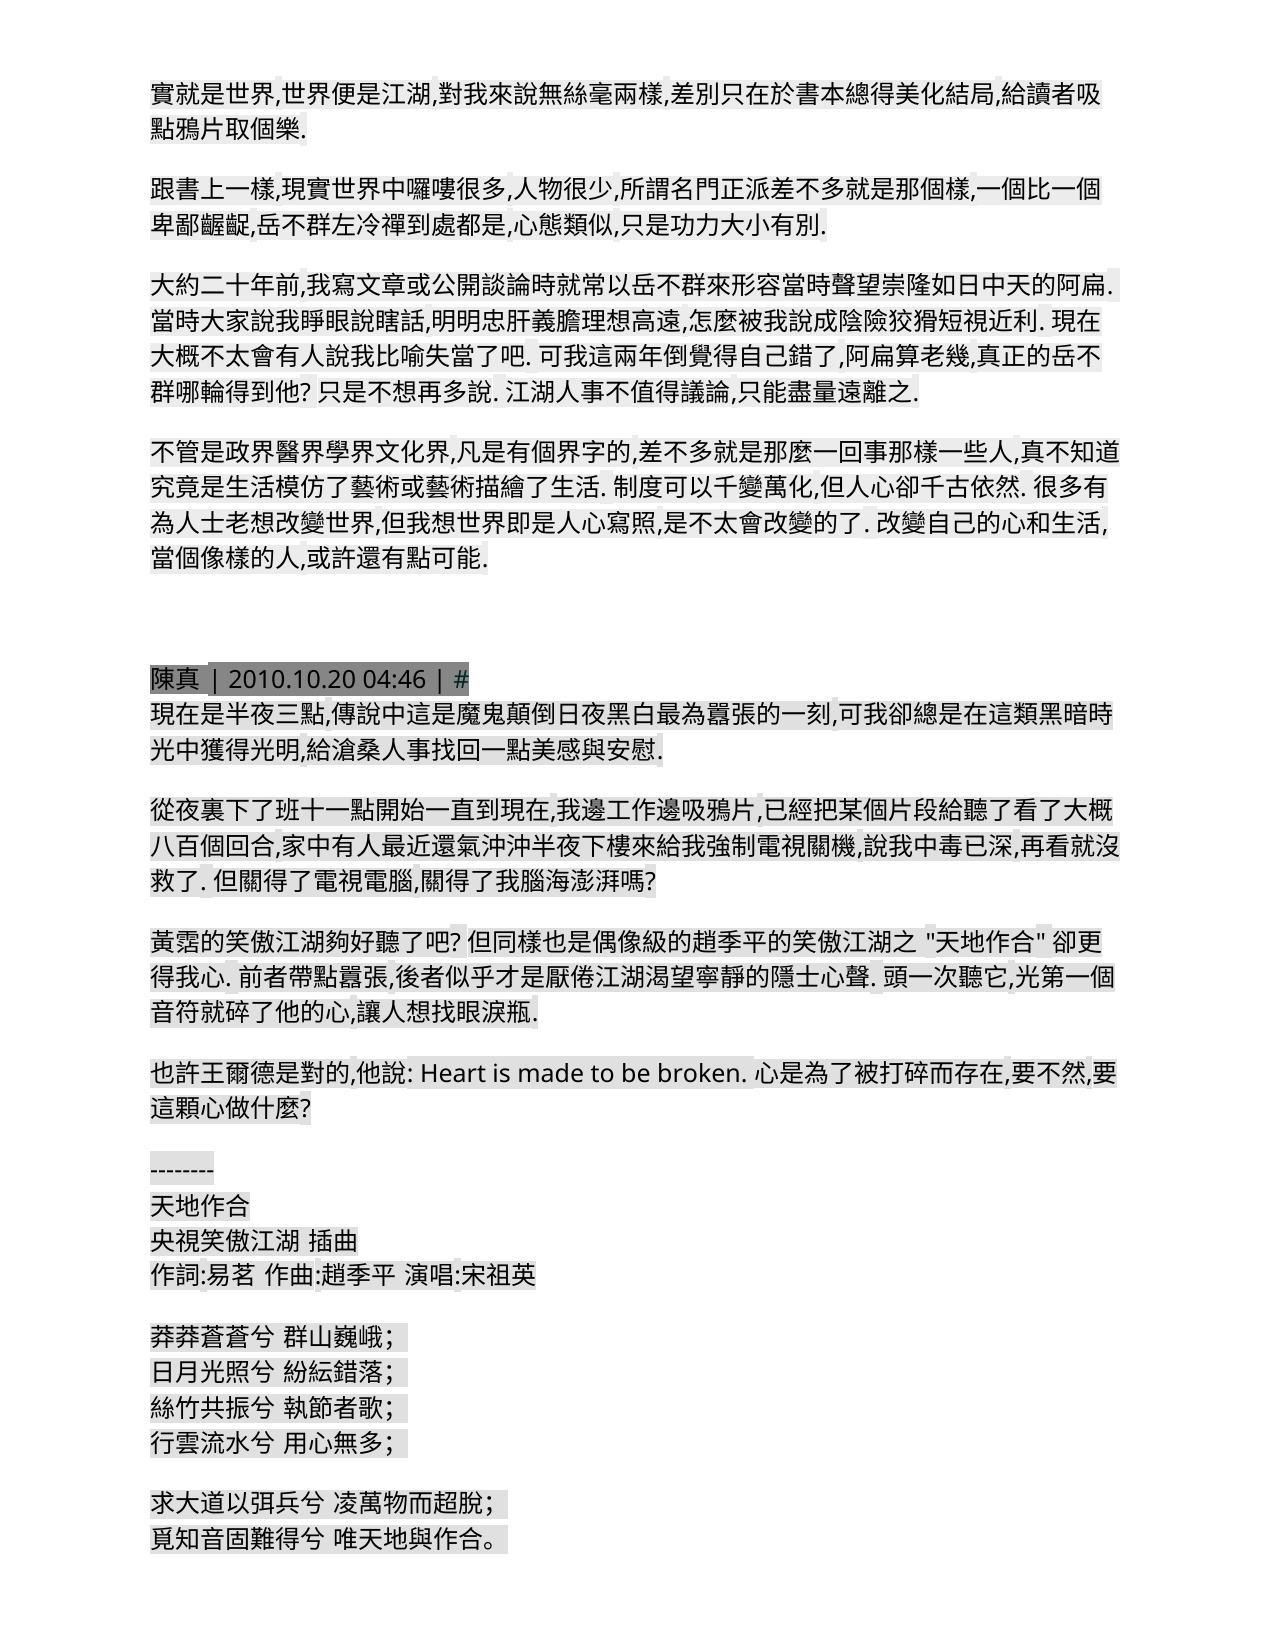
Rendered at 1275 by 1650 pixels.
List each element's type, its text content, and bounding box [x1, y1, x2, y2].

text 從夜裏下了班十一點開始一直到現在,我邊工作邊吸鴉片,已經把某個片段給聽了看了大概八百個回合,家中有人最近還氣沖沖半夜下樓來給我強制電視關機,說我中毒已深,再看就沒救了. 但關得了電視電腦,關得了我腦海澎湃嗎? [150, 792, 1125, 898]
text -------- 天地作合 央視笑傲江湖 插曲 作詞:易茗 作曲:趙季平 演唱:宋祖英 [150, 1150, 1125, 1292]
text 跟書上一樣,現實世界中囉嘍很多,人物很少,所謂名門正派差不多就是那個樣,一個比一個卑鄙齷齪,岳不群左冷禪到處都是,心態類似,只是功力大小有別. [150, 171, 1125, 242]
text 也許王爾德是對的,他說: Heart is made to be broken. 心是為了被打碎而存在,要不然,要這顆心做什麼? [150, 1054, 1125, 1125]
text 莽莽蒼蒼兮 群山巍峨； 日月光照兮 紛紜錯落； 絲竹共振兮 執節者歌； 行雲流水兮 用心無多； [150, 1317, 1125, 1458]
text 陳真 | 2010.10.20 04:46 | # [150, 660, 1125, 696]
text 大約二十年前,我寫文章或公開談論時就常以岳不群來形容當時聲望崇隆如日中天的阿扁. 當時大家說我睜眼說瞎話,明明忠肝義膽理想高遠,怎麼被我說成陰險狡猾短視近利. 現在大概不太會有人說我比喻失當了吧. 可我這兩年倒覺得自己錯了,阿扁算老幾,真正的岳不群哪輪得到他? 只是不想再多說. 江湖人事不值得議論,只能盡量遠離之. [150, 267, 1125, 408]
text 求大道以弭兵兮 凌萬物而超脫； 覓知音固難得兮 唯天地與作合。 ---------- [150, 1483, 1125, 1554]
text 不管是政界醫界學界文化界,凡是有個界字的,差不多就是那麼一回事那樣一些人,真不知道究竟是生活模仿了藝術或藝術描繪了生活. 制度可以千變萬化,但人心卻千古依然. 很多有為人士老想改變世界,但我想世界即是人心寫照,是不太會改變的了. 改變自己的心和生活,當個像樣的人,或許還有點可能. [150, 433, 1125, 575]
text 黃霑的笑傲江湖夠好聽了吧? 但同樣也是偶像級的趙季平的笑傲江湖之 "天地作合" 卻更得我心. 前者帶點囂張,後者似乎才是厭倦江湖渴望寧靜的隱士心聲. 頭一次聽它,光第一個音符就碎了他的心,讓人想找眼淚瓶. [150, 923, 1125, 1029]
text 實就是世界,世界便是江湖,對我來說無絲毫兩樣,差別只在於書本總得美化結局,給讀者吸點鴉片取個樂. [150, 75, 1125, 146]
text 現在是半夜三點,傳說中這是魔鬼顛倒日夜黑白最為囂張的一刻,可我卻總是在這類黑暗時光中獲得光明,給滄桑人事找回一點美感與安慰. [150, 696, 1125, 767]
